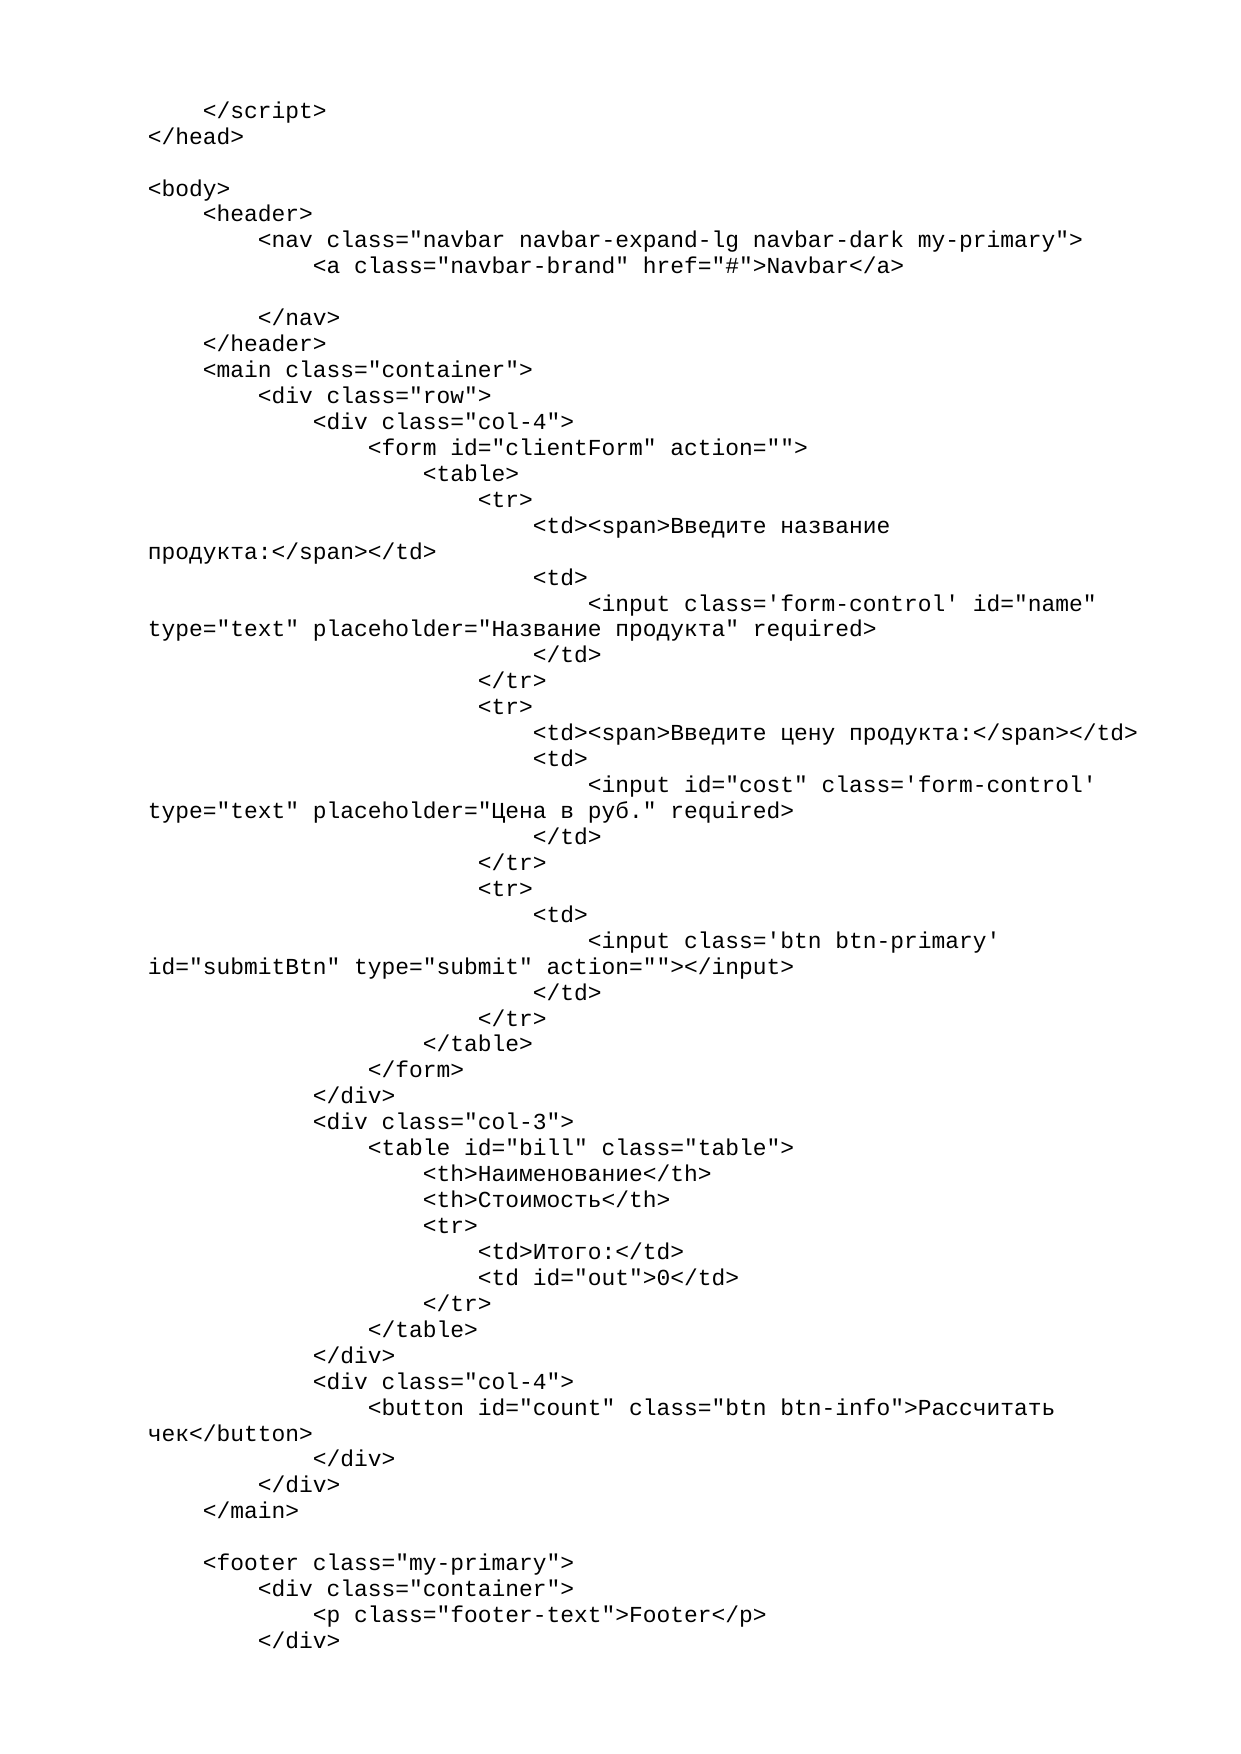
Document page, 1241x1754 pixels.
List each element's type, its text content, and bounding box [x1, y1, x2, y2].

text </header> [148, 332, 1181, 358]
text <th>Стоимость</th> [148, 1188, 1181, 1214]
text <tr> [148, 696, 1181, 722]
text </div> [148, 1344, 1181, 1370]
text </tr> [148, 851, 1181, 877]
text </td> [148, 825, 1181, 851]
text <div class="col-4"> [148, 1370, 1181, 1396]
text <a class="navbar-brand" href="#">Navbar</a> [148, 255, 1181, 281]
text <div class="col-4"> [148, 410, 1181, 436]
text </tr> [148, 670, 1181, 696]
text </main> [148, 1500, 1181, 1526]
text </nav> [148, 307, 1181, 332]
text </td> [148, 981, 1181, 1007]
text <nav class="navbar navbar-expand-lg navbar-dark my-primary"> [148, 229, 1181, 255]
text </div> [148, 1629, 1181, 1655]
text <p class="footer-text">Footer</p> [148, 1603, 1181, 1629]
text <main class="container"> [148, 358, 1181, 384]
text <th>Наименование</th> [148, 1162, 1181, 1188]
text <tr> [148, 877, 1181, 903]
text <body> [148, 177, 1181, 203]
text <td><span>Введите название продукта:</span></td> [148, 514, 1181, 566]
text </div> [148, 1448, 1181, 1474]
text <header> [148, 203, 1181, 229]
text <div class="col-3"> [148, 1111, 1181, 1137]
text <div class="row"> [148, 384, 1181, 410]
text <input class='form-control' id="name" type="text" placeholder="Название продукта" required> [148, 592, 1181, 644]
text <td> [148, 566, 1181, 592]
text </table> [148, 1033, 1181, 1059]
text <input id="cost" class='form-control' type="text" placeholder="Цена в руб." required> [148, 773, 1181, 825]
text <td> [148, 903, 1181, 929]
text <td><span>Введите цену продукта:</span></td> [148, 722, 1181, 747]
text <button id="count" class="btn btn-info">Рассчитать чек</button> [148, 1396, 1181, 1448]
text <table> [148, 462, 1181, 488]
text <tr> [148, 1214, 1181, 1240]
text </form> [148, 1059, 1181, 1085]
text <td>Итого:</td> [148, 1240, 1181, 1266]
text <tr> [148, 488, 1181, 514]
text </div> [148, 1085, 1181, 1111]
text </script> [148, 99, 1181, 125]
text <footer class="my-primary"> [148, 1552, 1181, 1577]
text </tr> [148, 1007, 1181, 1033]
text <div class="container"> [148, 1577, 1181, 1603]
text <table id="bill" class="table"> [148, 1137, 1181, 1162]
text </table> [148, 1318, 1181, 1344]
text <input class='btn btn-primary' id="submitBtn" type="submit" action=""></input> [148, 929, 1181, 981]
text <td id="out">0</td> [148, 1266, 1181, 1292]
text </div> [148, 1474, 1181, 1500]
text </td> [148, 644, 1181, 670]
text <form id="clientForm" action=""> [148, 436, 1181, 462]
text </head> [148, 125, 1181, 151]
text </tr> [148, 1292, 1181, 1318]
text <td> [148, 747, 1181, 773]
